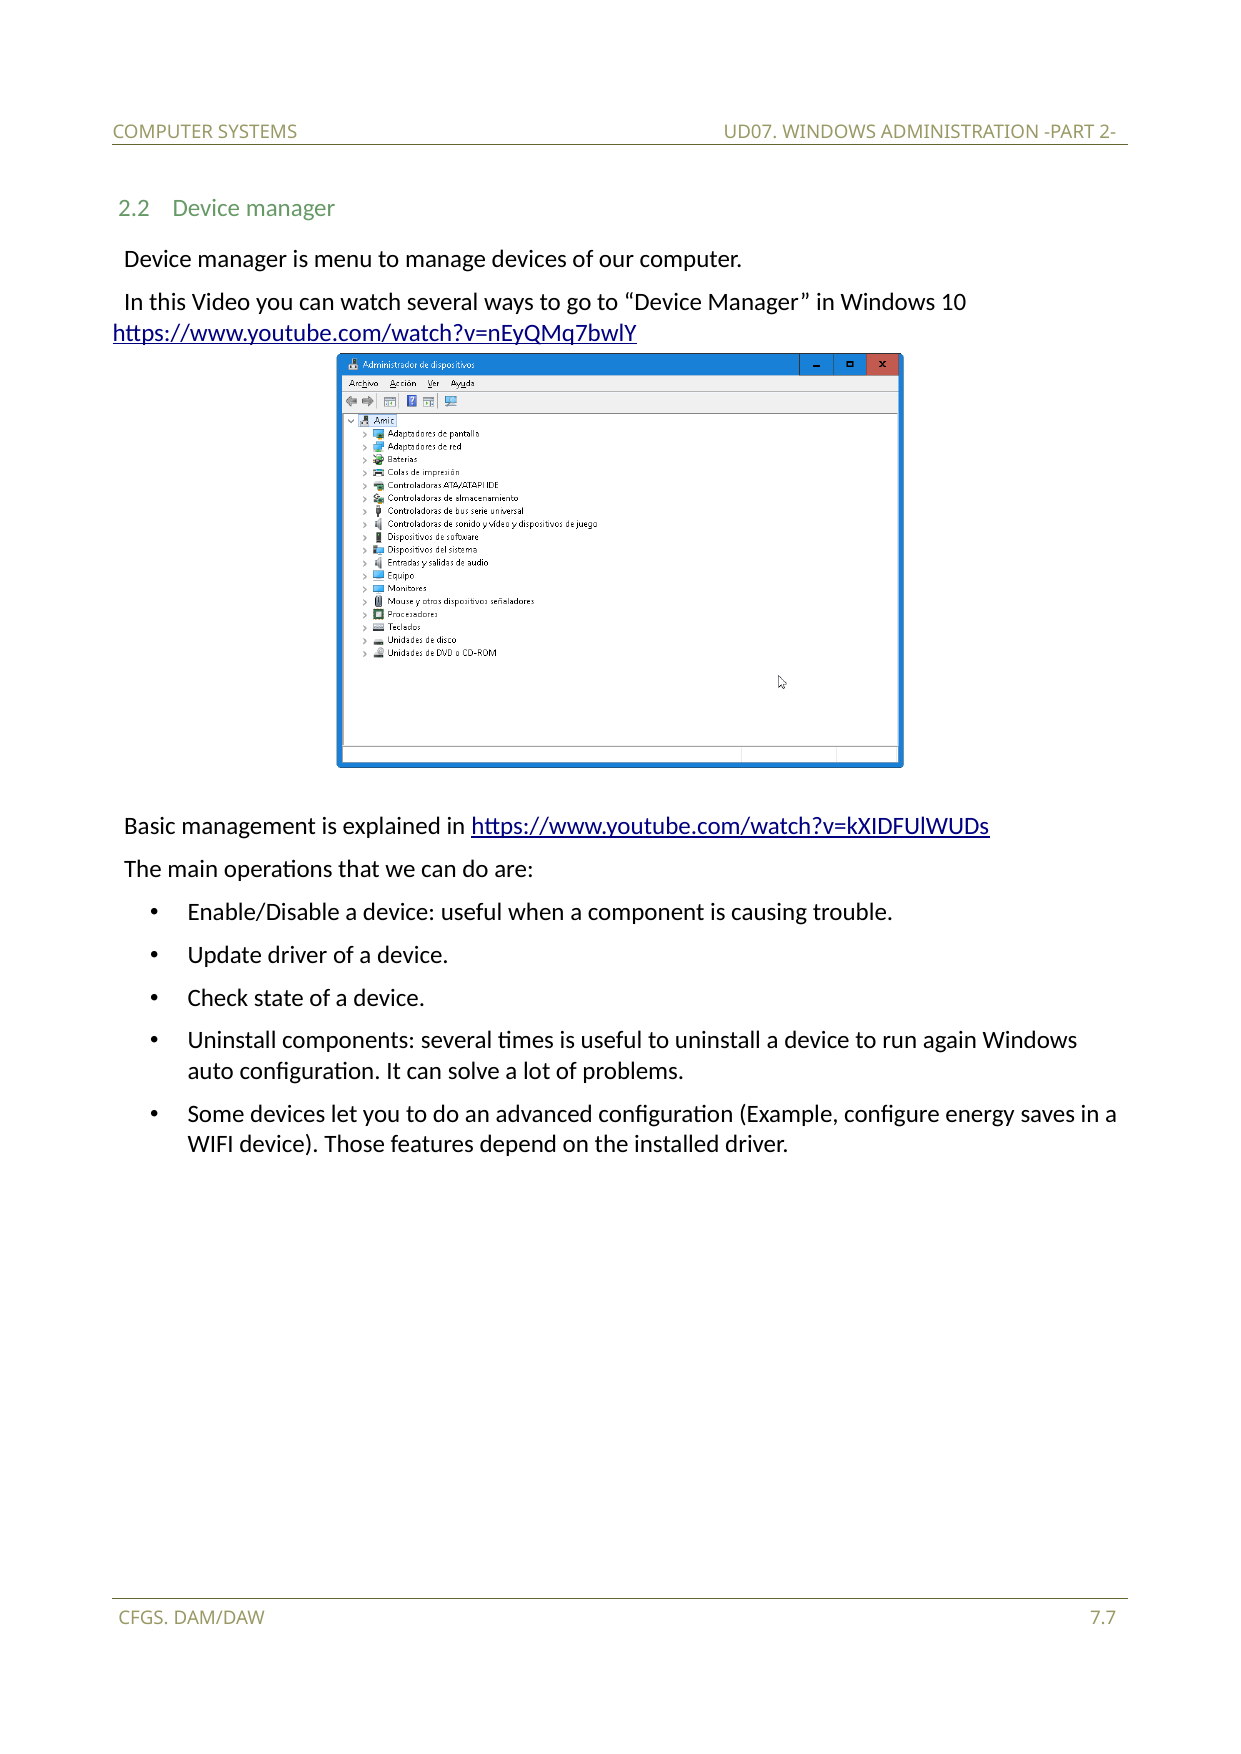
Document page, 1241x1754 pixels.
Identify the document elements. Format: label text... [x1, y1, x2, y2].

list Enable/Disable a device: useful when a component is causing trouble. [150, 896, 1128, 926]
list Some devices let you to do an advanced configuration (Example, configure energy saves in a WIFI device). Those features depend on the installed driver. [150, 1098, 1128, 1159]
text In this Video you can watch several ways to go to “Device Manager” in Windows 10 https://www.youtube.com/watch?v=nEyQMq7bwlY [112, 286, 1128, 347]
list Check state of a device. [150, 982, 1128, 1012]
list Update driver of a device. [150, 939, 1128, 969]
picture [336, 353, 904, 768]
text Device manager is menu to manage devices of our computer. [112, 243, 1128, 274]
list Uninstall components: several times is useful to uninstall a device to run again Windows auto configuration. It can solve a lot of problems. [150, 1025, 1128, 1086]
text Basic management is explained in https://www.youtube.com/watch?v=kXIDFUlWUDs [112, 810, 1128, 841]
text The main operations that we can do are: [112, 853, 1128, 883]
subtitle Device manager [112, 192, 1128, 223]
